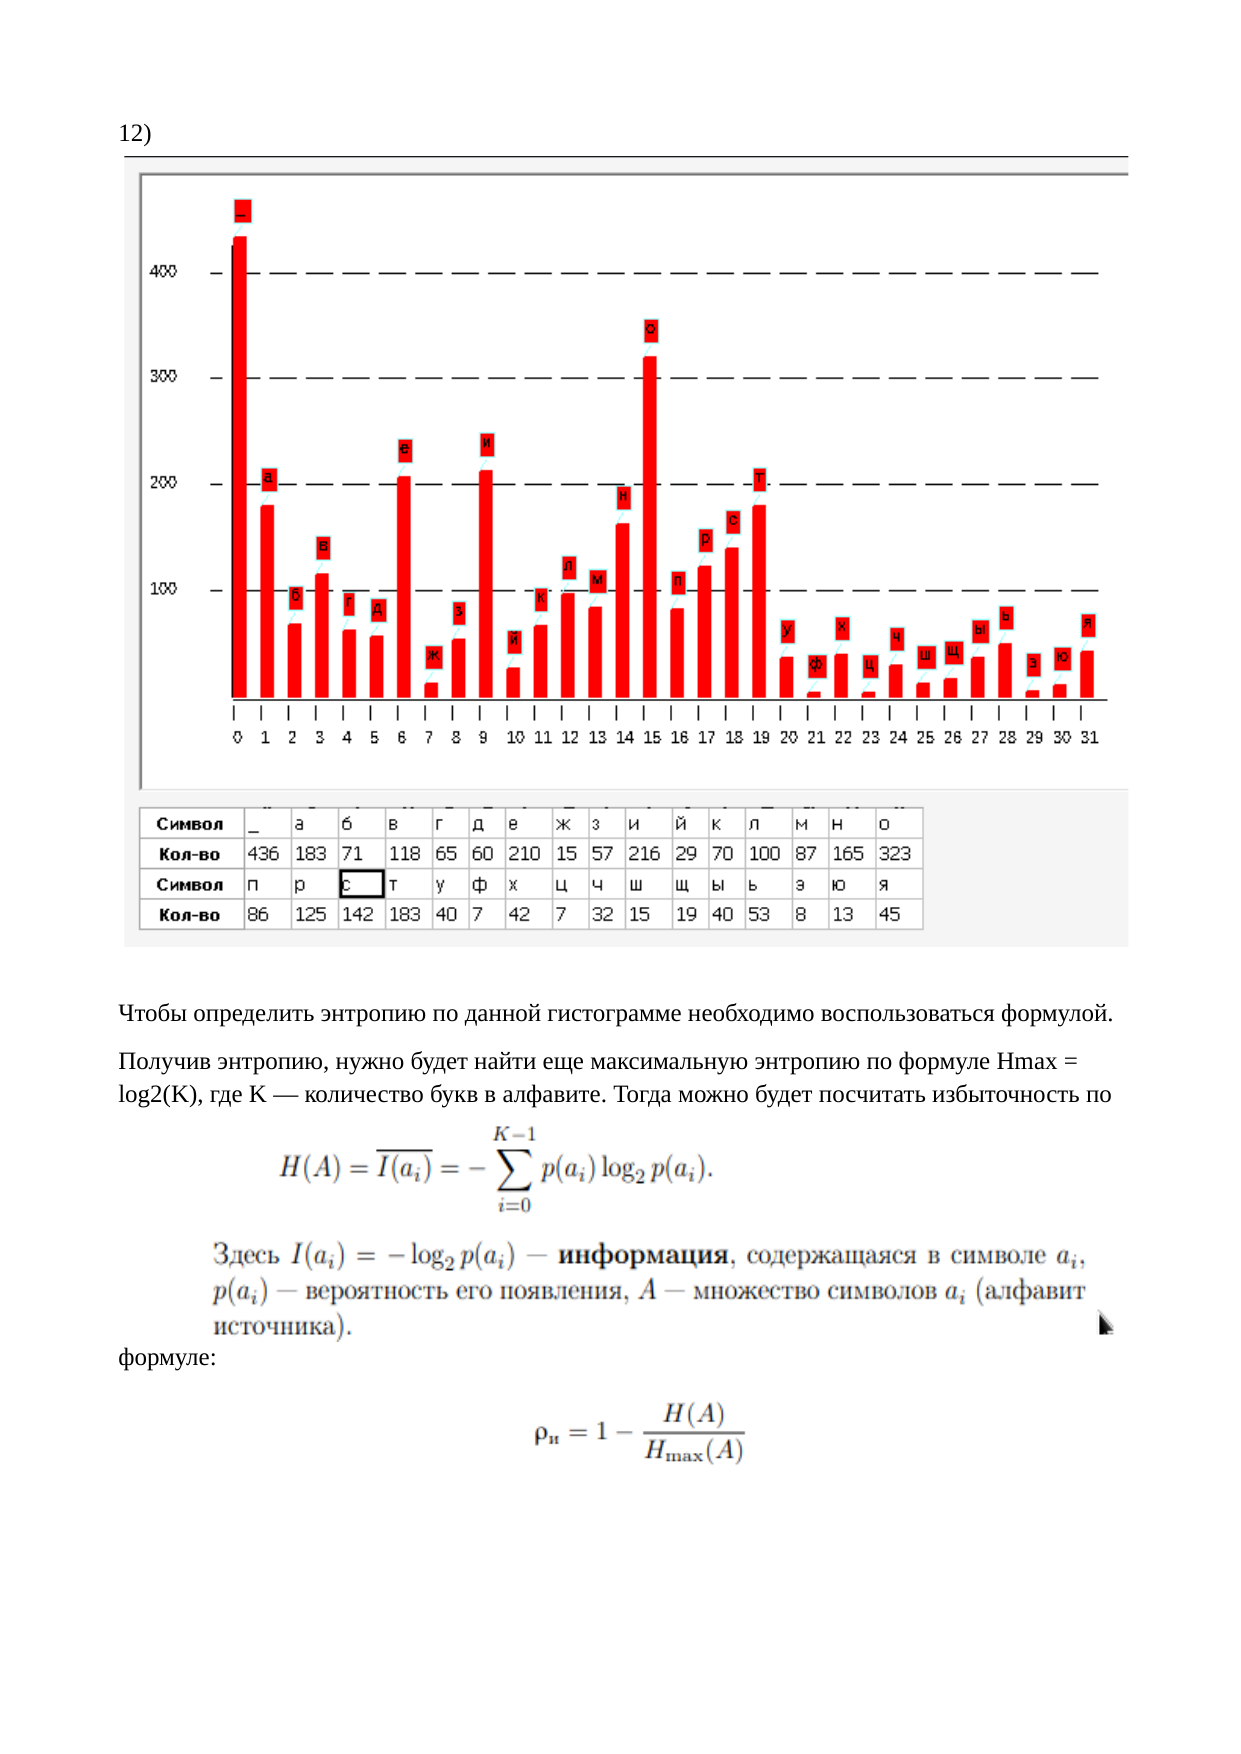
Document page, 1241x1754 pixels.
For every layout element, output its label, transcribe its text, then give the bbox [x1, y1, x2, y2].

picture [487, 1389, 753, 1482]
picture [124, 156, 1129, 947]
text 12) [118, 118, 1122, 147]
picture [171, 1109, 1120, 1342]
text Чтобы определить энтропию по данной гистограмме необходимо воспользоваться формулой. [118, 998, 1122, 1027]
text Получив энтропию, нужно будет найти еще максимальную энтропию по формуле Hmax = log2(K), где K — количество букв в алфавите. Тогда можно будет посчитать избыточность по формуле: [118, 1046, 1122, 1370]
